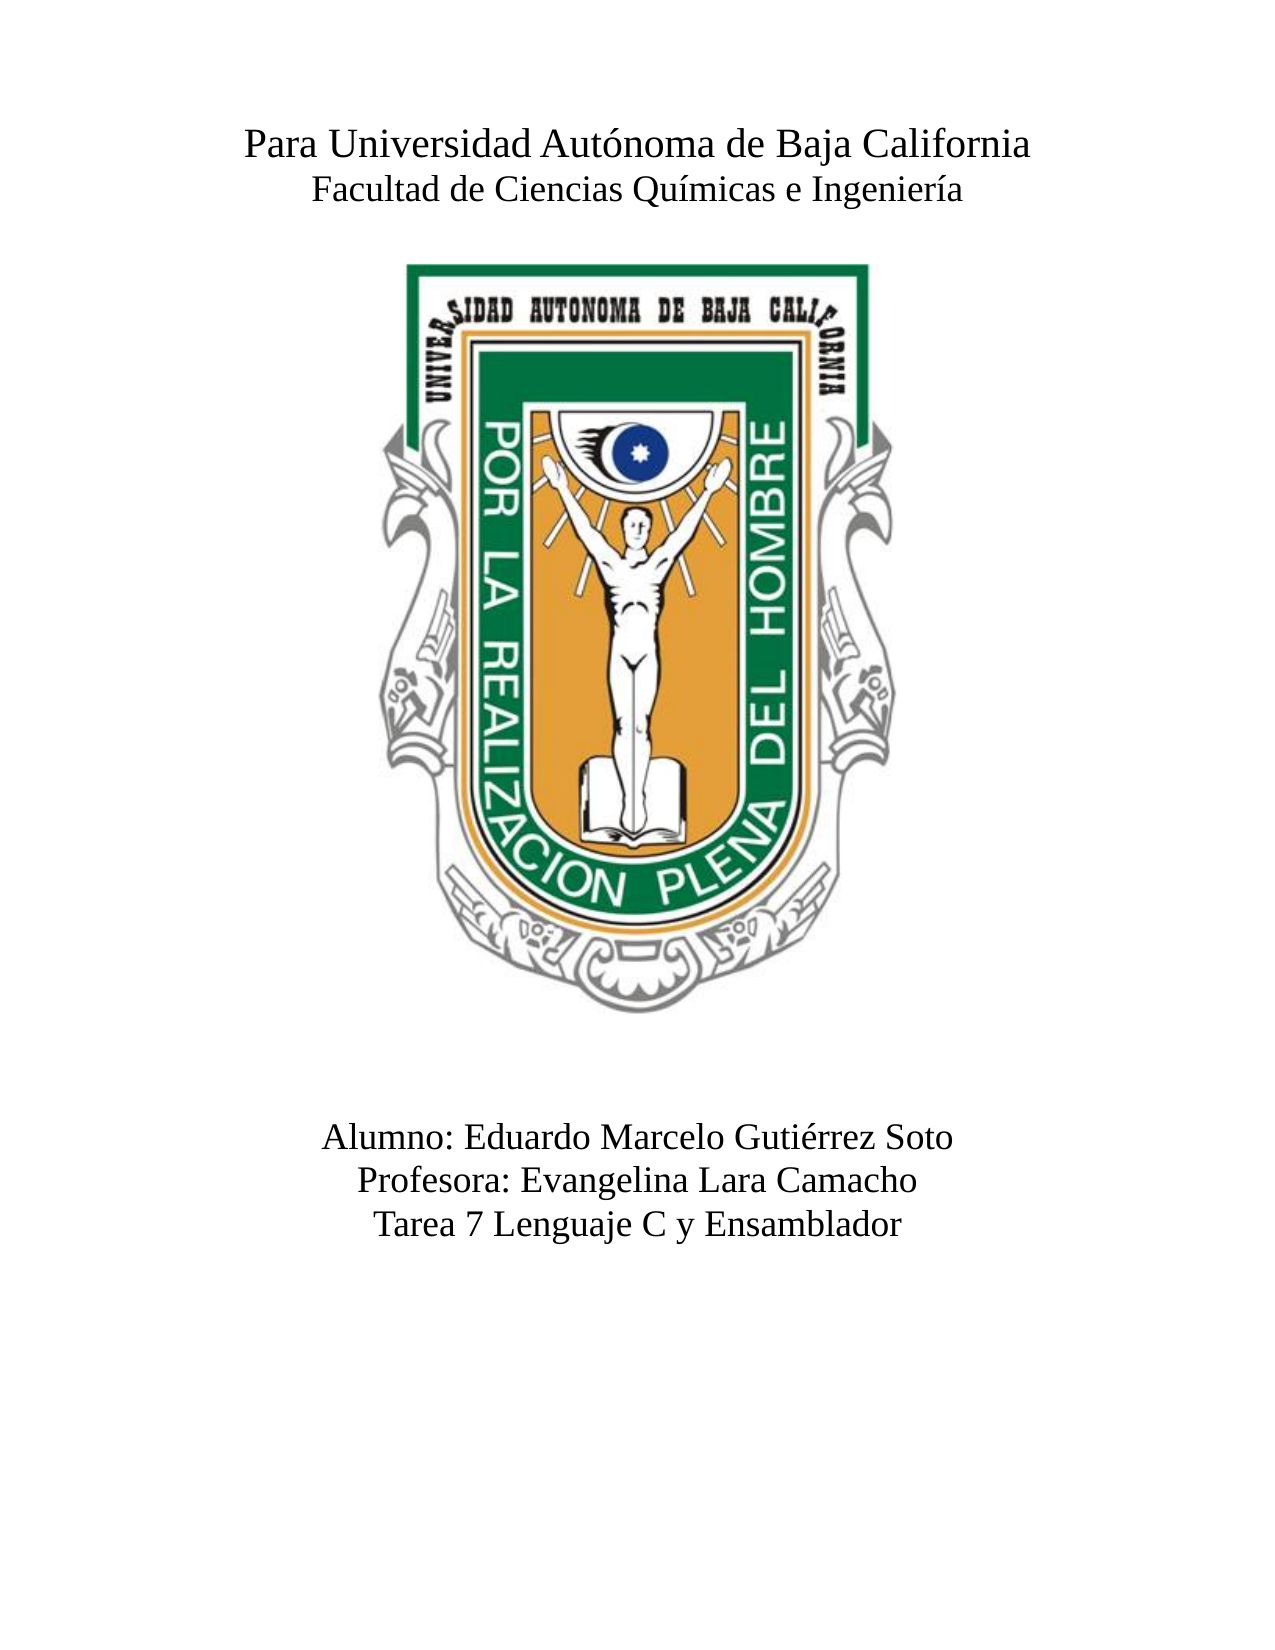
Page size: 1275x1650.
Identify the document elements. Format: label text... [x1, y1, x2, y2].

text Tarea 7 Lenguaje C y Ensamblador [118, 1201, 1157, 1244]
text Para Universidad Autónoma de Baja California [118, 118, 1157, 166]
text Facultad de Ciencias Químicas e Ingeniería [118, 166, 1157, 209]
text Profesora: Evangelina Lara Camacho [118, 1158, 1157, 1201]
picture [360, 241, 915, 1034]
text Alumno: Eduardo Marcelo Gutiérrez Soto [118, 1115, 1157, 1158]
